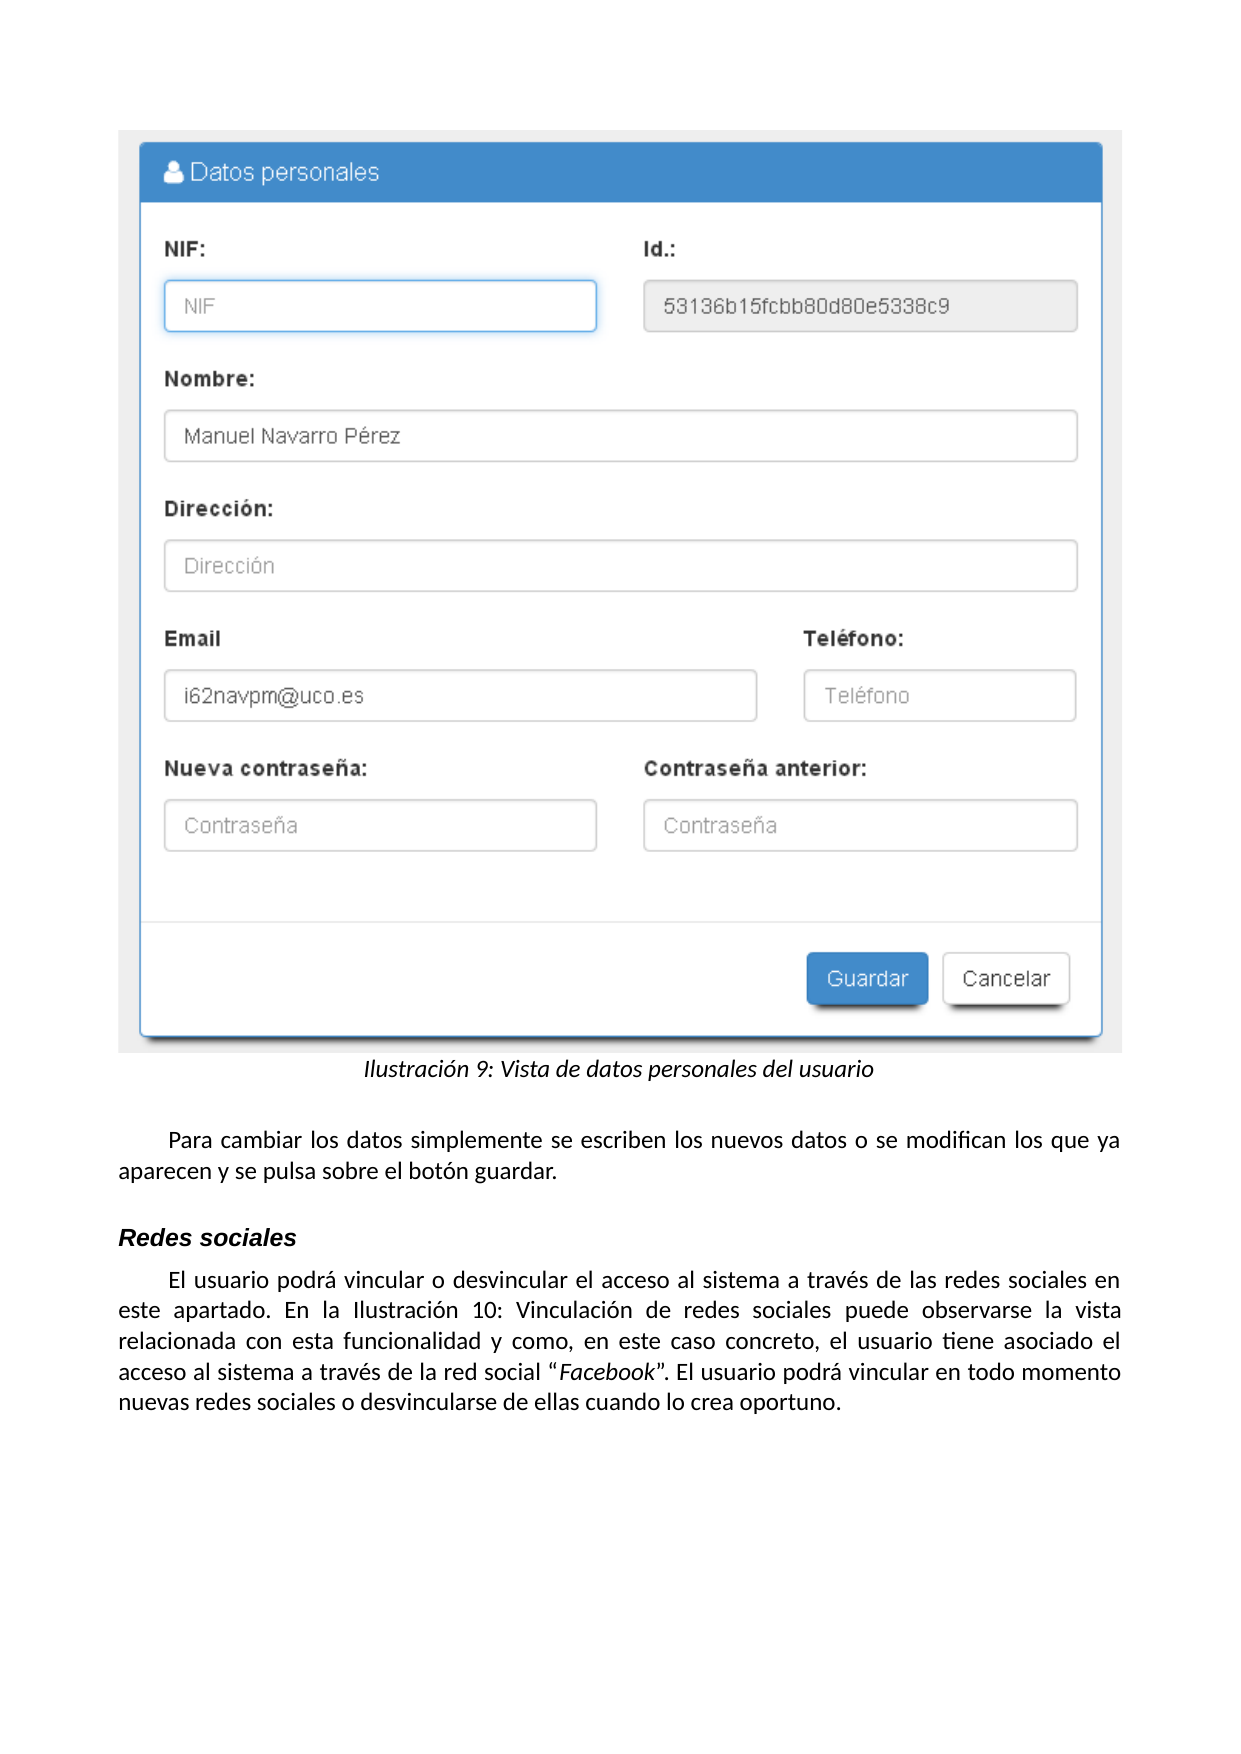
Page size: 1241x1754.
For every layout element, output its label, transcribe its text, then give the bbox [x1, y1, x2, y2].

subtitle Redes sociales [118, 1223, 1122, 1252]
text Para cambiar los datos simplemente se escriben los nuevos datos o se modifican los que ya aparecen y se pulsa sobre el botón guardar. [118, 1124, 1122, 1186]
text El usuario podrá vincular o desvincular el acceso al sistema a través de las redes sociales en este apartado. En la Ilustración 10: Vinculación de redes sociales puede observarse la vista relacionada con esta funcionalidad y como, en este caso concreto, el usuario tiene asociado el acceso al sistema a través de la red social “Facebook”. El usuario podrá vincular en todo momento nuevas redes sociales o desvincularse de ellas cuando lo crea oportuno. [118, 1264, 1122, 1417]
text Ilustración 9: Vista de datos personales del usuario [118, 1053, 1122, 1083]
